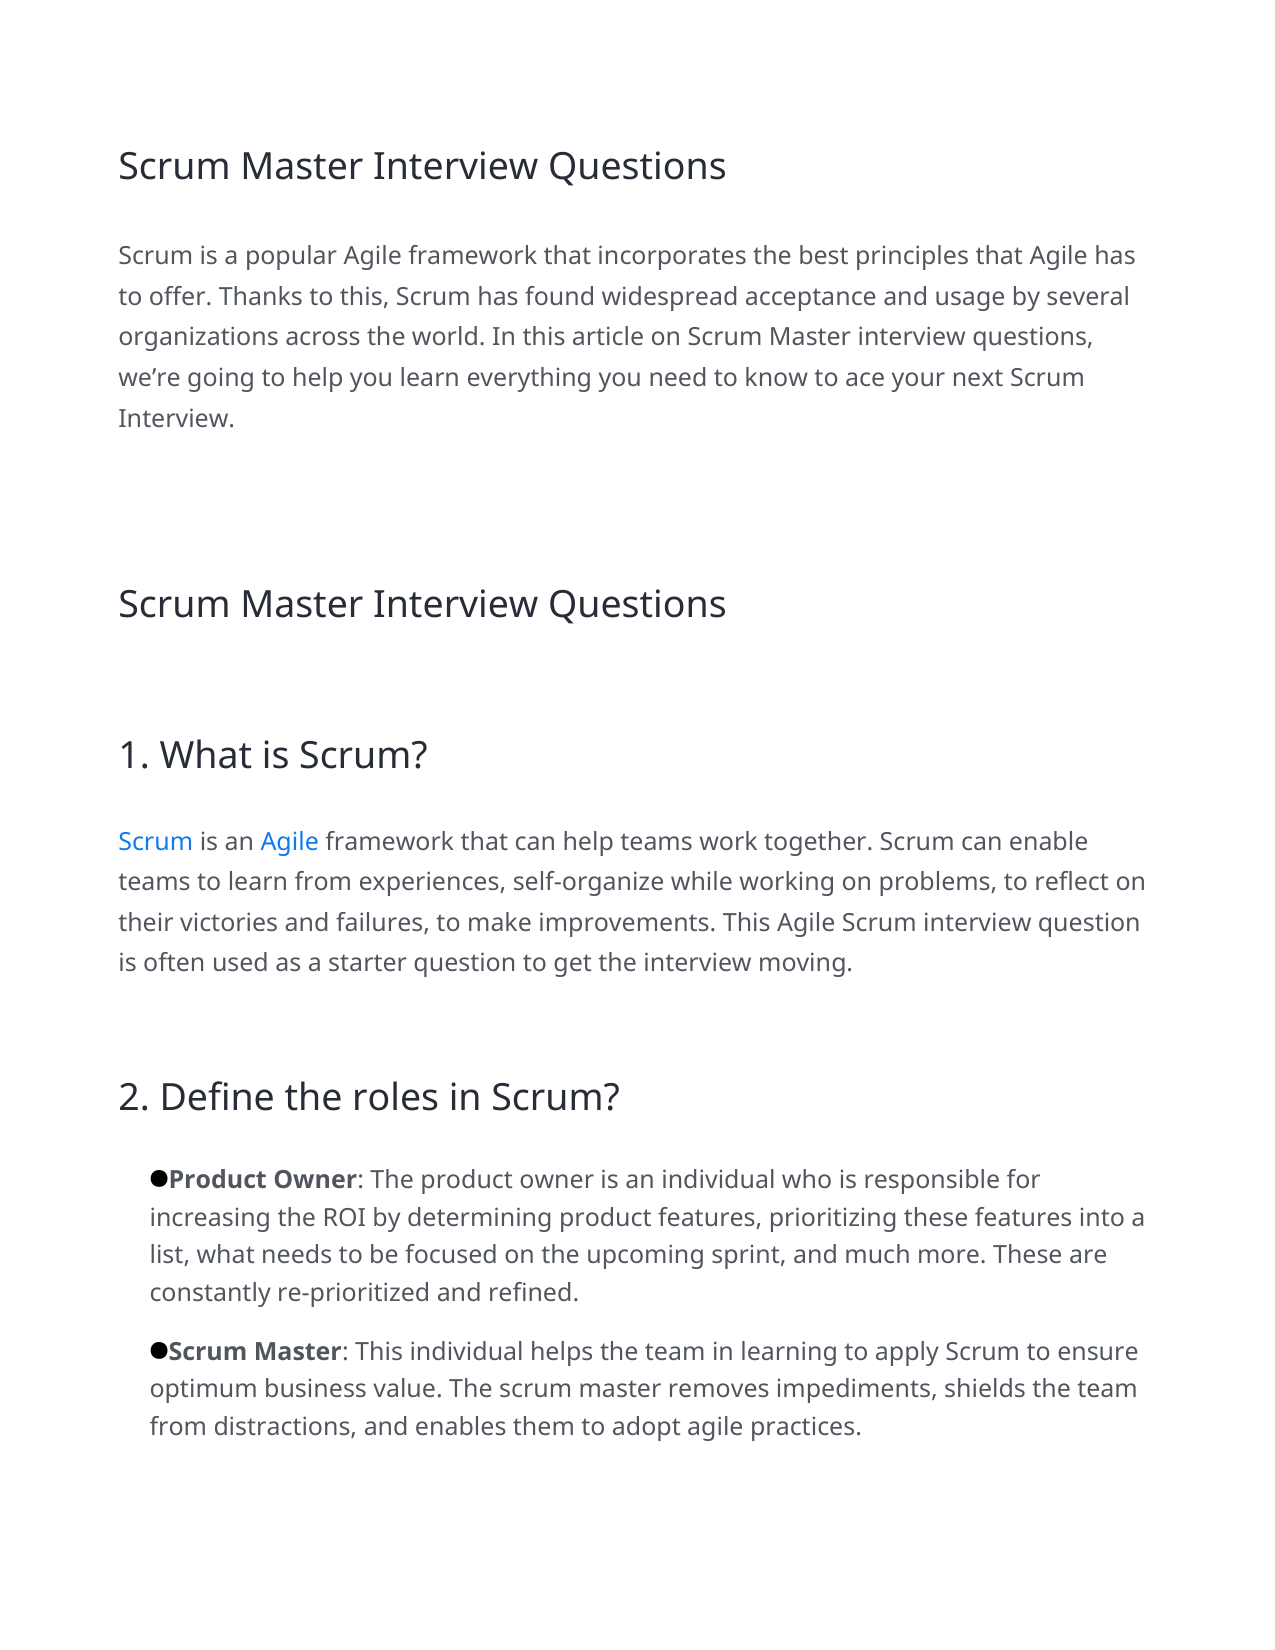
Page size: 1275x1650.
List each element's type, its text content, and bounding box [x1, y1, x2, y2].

list Scrum Master: This individual helps the team in learning to apply Scrum to ensure optimum business value. The scrum master removes impediments, shields the team from distractions, and enables them to adopt agile practices. [118, 1330, 1157, 1443]
subtitle 2. Define the roles in Scrum? [118, 1070, 1157, 1121]
text Scrum is a popular Agile framework that incorporates the best principles that Agile has to offer. Thanks to this, Scrum has found widespread acceptance and usage by several organizations across the world. In this article on Scrum Master interview questions, we’re going to help you learn everything you need to know to ace your next Scrum Interview. [118, 231, 1157, 434]
list Product Owner: The product owner is an individual who is responsible for increasing the ROI by determining product features, prioritizing these features into a list, what needs to be focused on the upcoming sprint, and much more. These are constantly re-prioritized and refined. [118, 1158, 1157, 1308]
subtitle Scrum Master Interview Questions [118, 575, 1157, 628]
subtitle 1. What is Scrum? [118, 728, 1157, 779]
text Scrum is an Agile framework that can help teams work together. Scrum can enable teams to learn from experiences, self-organize while working on problems, to reflect on their victories and failures, to make improvements. This Agile Scrum interview question is often used as a starter question to get the interview moving. [118, 817, 1157, 979]
subtitle Scrum Master Interview Questions [118, 139, 1157, 190]
